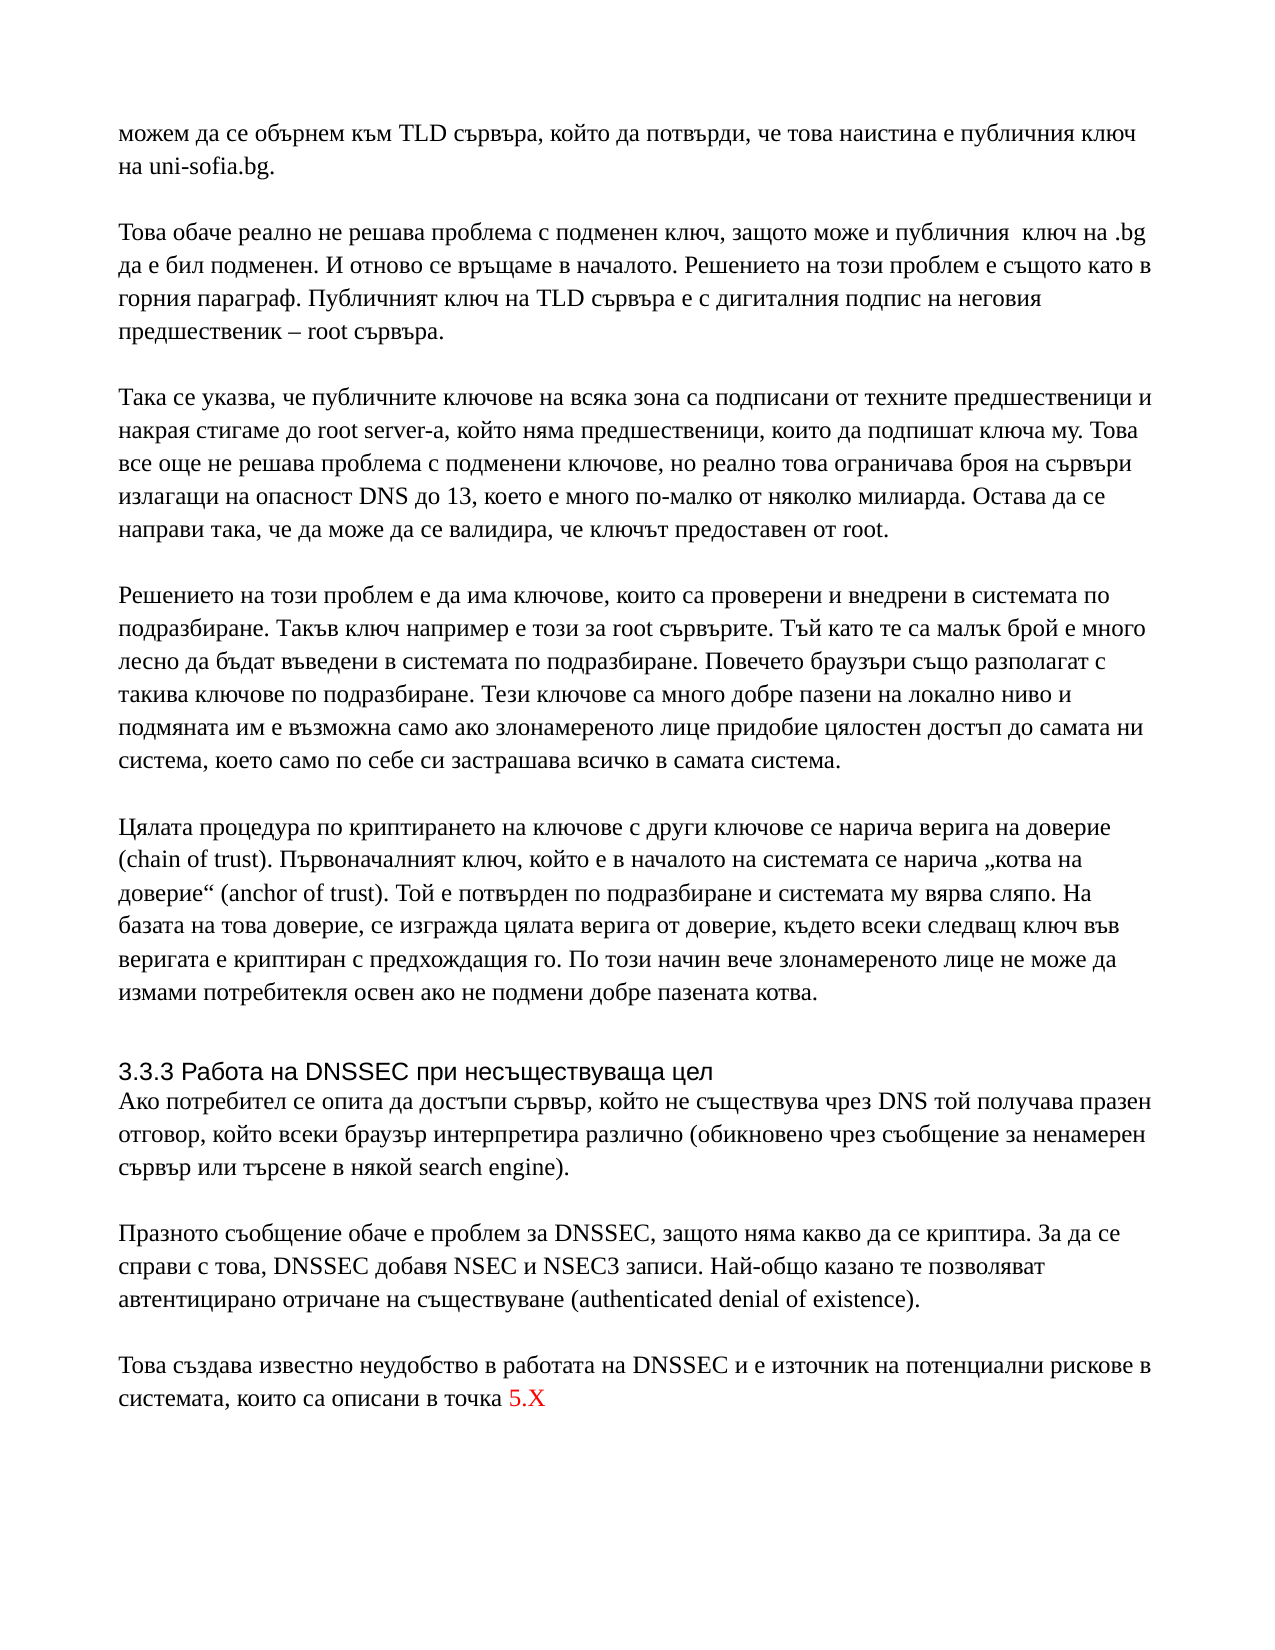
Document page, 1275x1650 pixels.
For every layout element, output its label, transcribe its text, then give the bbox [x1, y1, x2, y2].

text Ако потребител се опита да достъпи сървър, който не съществува чрез DNS той получава празен отговор, който всеки браузър интерпретира различно (обикновено чрез съобщение за ненамерен сървър или търсене в някой search engine). [118, 1086, 1157, 1181]
text Решението на този проблем е да има ключове, които са проверени и внедрени в системата по подразбиране. Такъв ключ например е този за root сървърите. Тъй като те са малък брой е много лесно да бъдат въведени в системата по подразбиране. Повечето браузъри също разполагат с такива ключове по подразбиране. Тези ключове са много добре пазени на локално ниво и подмяната им е възможна само ако злонамереното лице придобие цялостен достъп до самата ни система, което само по себе си застрашава всичко в самата система. [118, 580, 1157, 774]
text Така се указва, че публичните ключове на всяка зона са подписани от техните предшественици и накрая стигаме до root server-a, който няма предшественици, които да подпишат ключа му. Това все още не решава проблема с подменени ключове, но реално това ограничава броя на сървъри излагащи на опасност DNS до 13, което е много по-малко от няколко милиарда. Остава да се направи така, че да може да се валидира, че ключът предоставен от root. [118, 382, 1157, 543]
text можем да се обърнем към TLD сървъра, който да потвърди, че това наистина е публичния ключ на uni-sofia.bg. [118, 118, 1157, 180]
text Това обаче реално не решава проблема с подменен ключ, защото може и публичния ключ на .bg да е бил подменен. И отново се връщаме в началото. Решението на този проблем е същото като в горния параграф. Публичният ключ на TLD сървъра е с дигиталния подпис на неговия предшественик – root сървъра. [118, 217, 1157, 345]
text Това създава известно неудобство в работата на DNSSEC и е източник на потенциални рискове в системата, които са описани в точка 5.Х [118, 1350, 1157, 1412]
text Празното съобщение обаче е проблем за DNSSEC, защото няма какво да се криптира. За да се справи с това, DNSSEC добавя NSEC и NSEC3 записи. Най-общо казано те позволяват автентицирано отричане на съществуване (authenticated denial of existence). [118, 1218, 1157, 1313]
subtitle 3.3.3 Работа на DNSSEC при несъществуваща цел [118, 1057, 1157, 1086]
text Цялата процедура по криптирането на ключове с други ключове се нарича верига на доверие (chain of trust). Първоначалният ключ, който е в началото на системата се нарича „котва на доверие“ (anchor of trust). Той е потвърден по подразбиране и системата му вярва сляпо. На базата на това доверие, се изгражда цялата верига от доверие, където всеки следващ ключ във веригата е криптиран с предхождащия го. По този начин вече злонамереното лице не може да измами потребитекля освен ако не подмени добре пазената котва. [118, 812, 1157, 1005]
